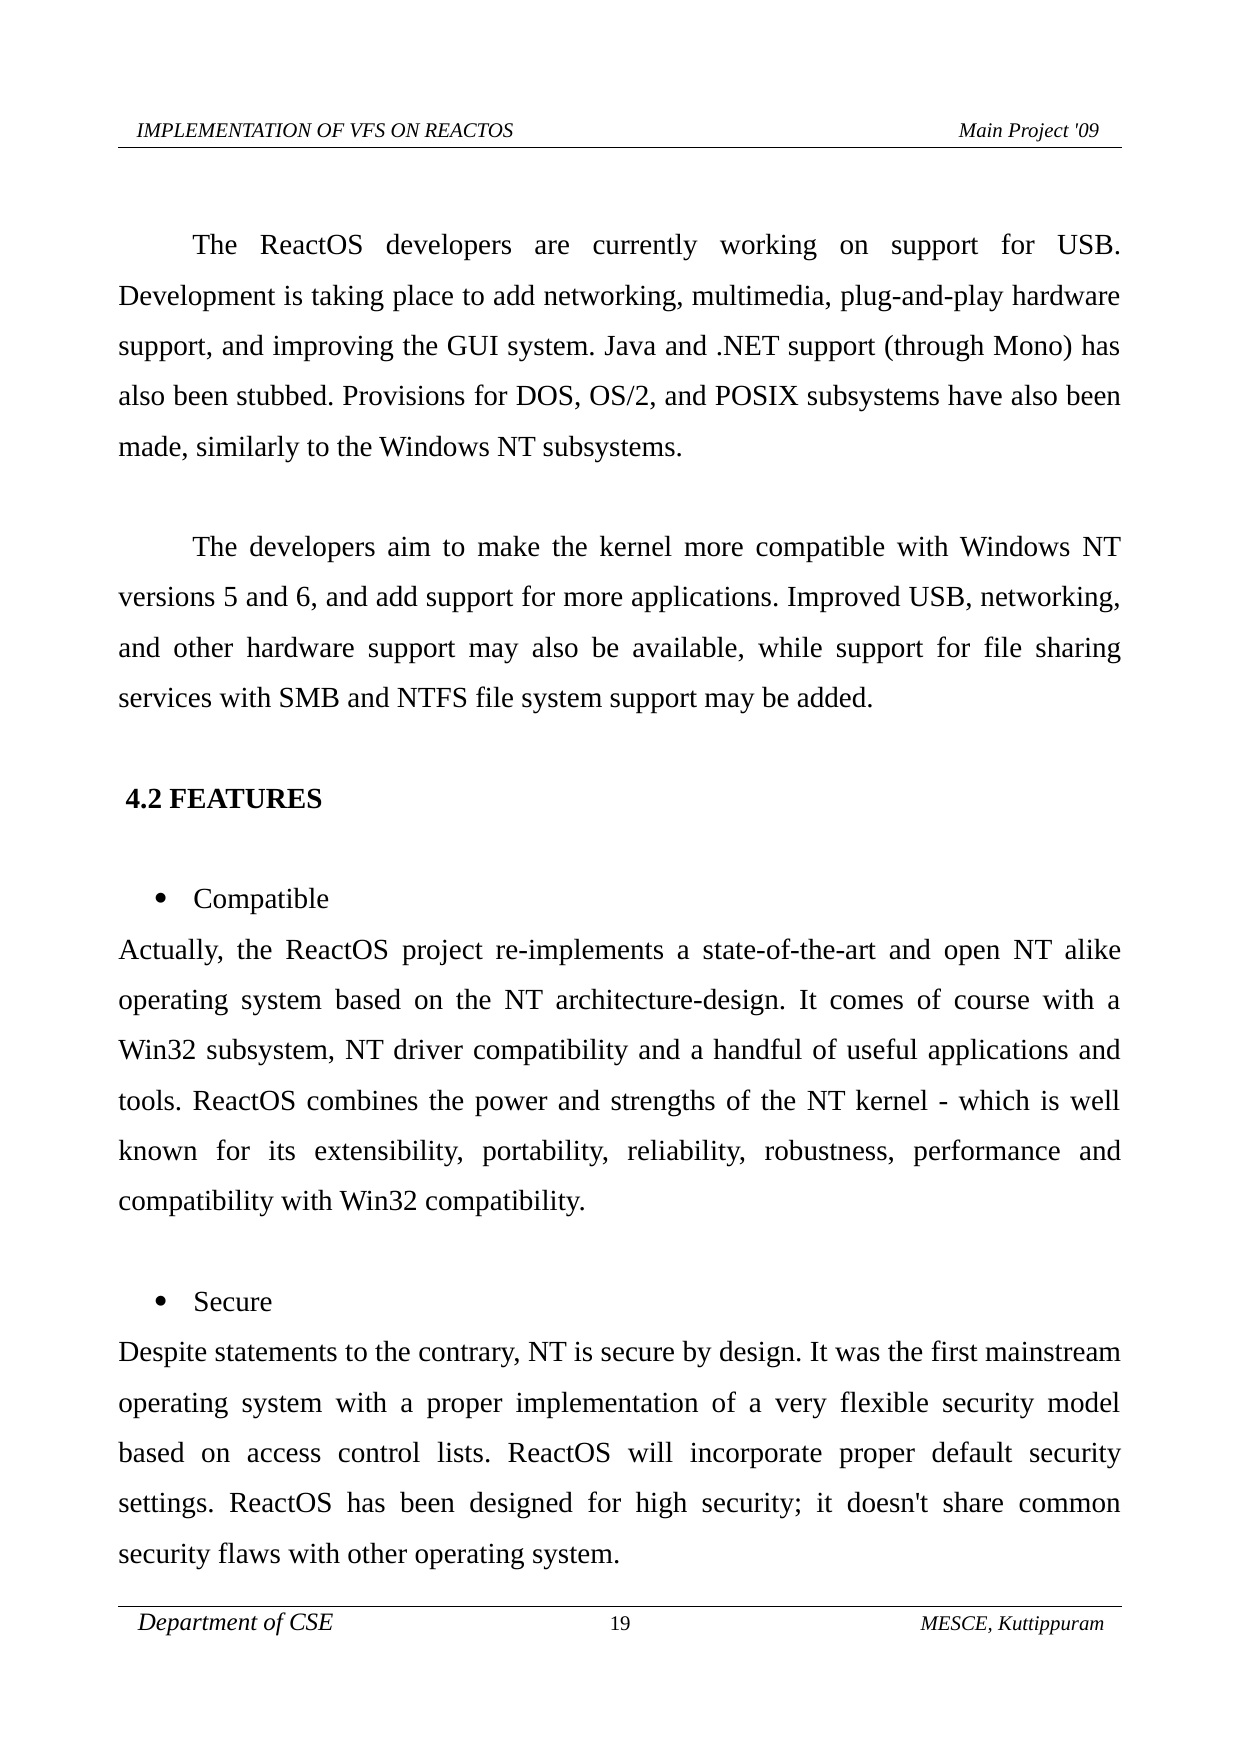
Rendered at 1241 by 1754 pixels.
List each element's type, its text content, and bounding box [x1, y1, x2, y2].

text Actually, the ReactOS project re-implements a state-of-the-art and open NT alike operating system based on the NT architecture-design. It comes of course with a Win32 subsystem, NT driver compatibility and a handful of useful applications and tools. ReactOS combines the power and strengths of the NT kernel - which is well known for its extensibility, portability, reliability, robustness, performance and compatibility with Win32 compatibility. [118, 932, 1122, 1217]
list Secure [156, 1284, 1122, 1318]
list Compatible [156, 881, 1122, 915]
text The ReactOS developers are currently working on support for USB. Development is taking place to add networking, multimedia, plug-and-play hardware support, and improving the GUI system. Java and .NET support (through Mono) has also been stubbed. Provisions for DOS, OS/2, and POSIX subsystems have also been made, similarly to the Windows NT subsystems. [118, 227, 1122, 462]
text 4.2 FEATURES [118, 781, 1122, 814]
text Despite statements to the contrary, NT is secure by design. It was the first mainstream operating system with a proper implementation of a very flexible security model based on access control lists. ReactOS will incorporate proper default security settings. ReactOS has been designed for high security; it doesn't share common security flaws with other operating system. [118, 1334, 1122, 1569]
text The developers aim to make the kernel more compatible with Windows NT versions 5 and 6, and add support for more applications. Improved USB, networking, and other hardware support may also be available, while support for file sharing services with SMB and NTFS file system support may be added. [118, 529, 1122, 714]
